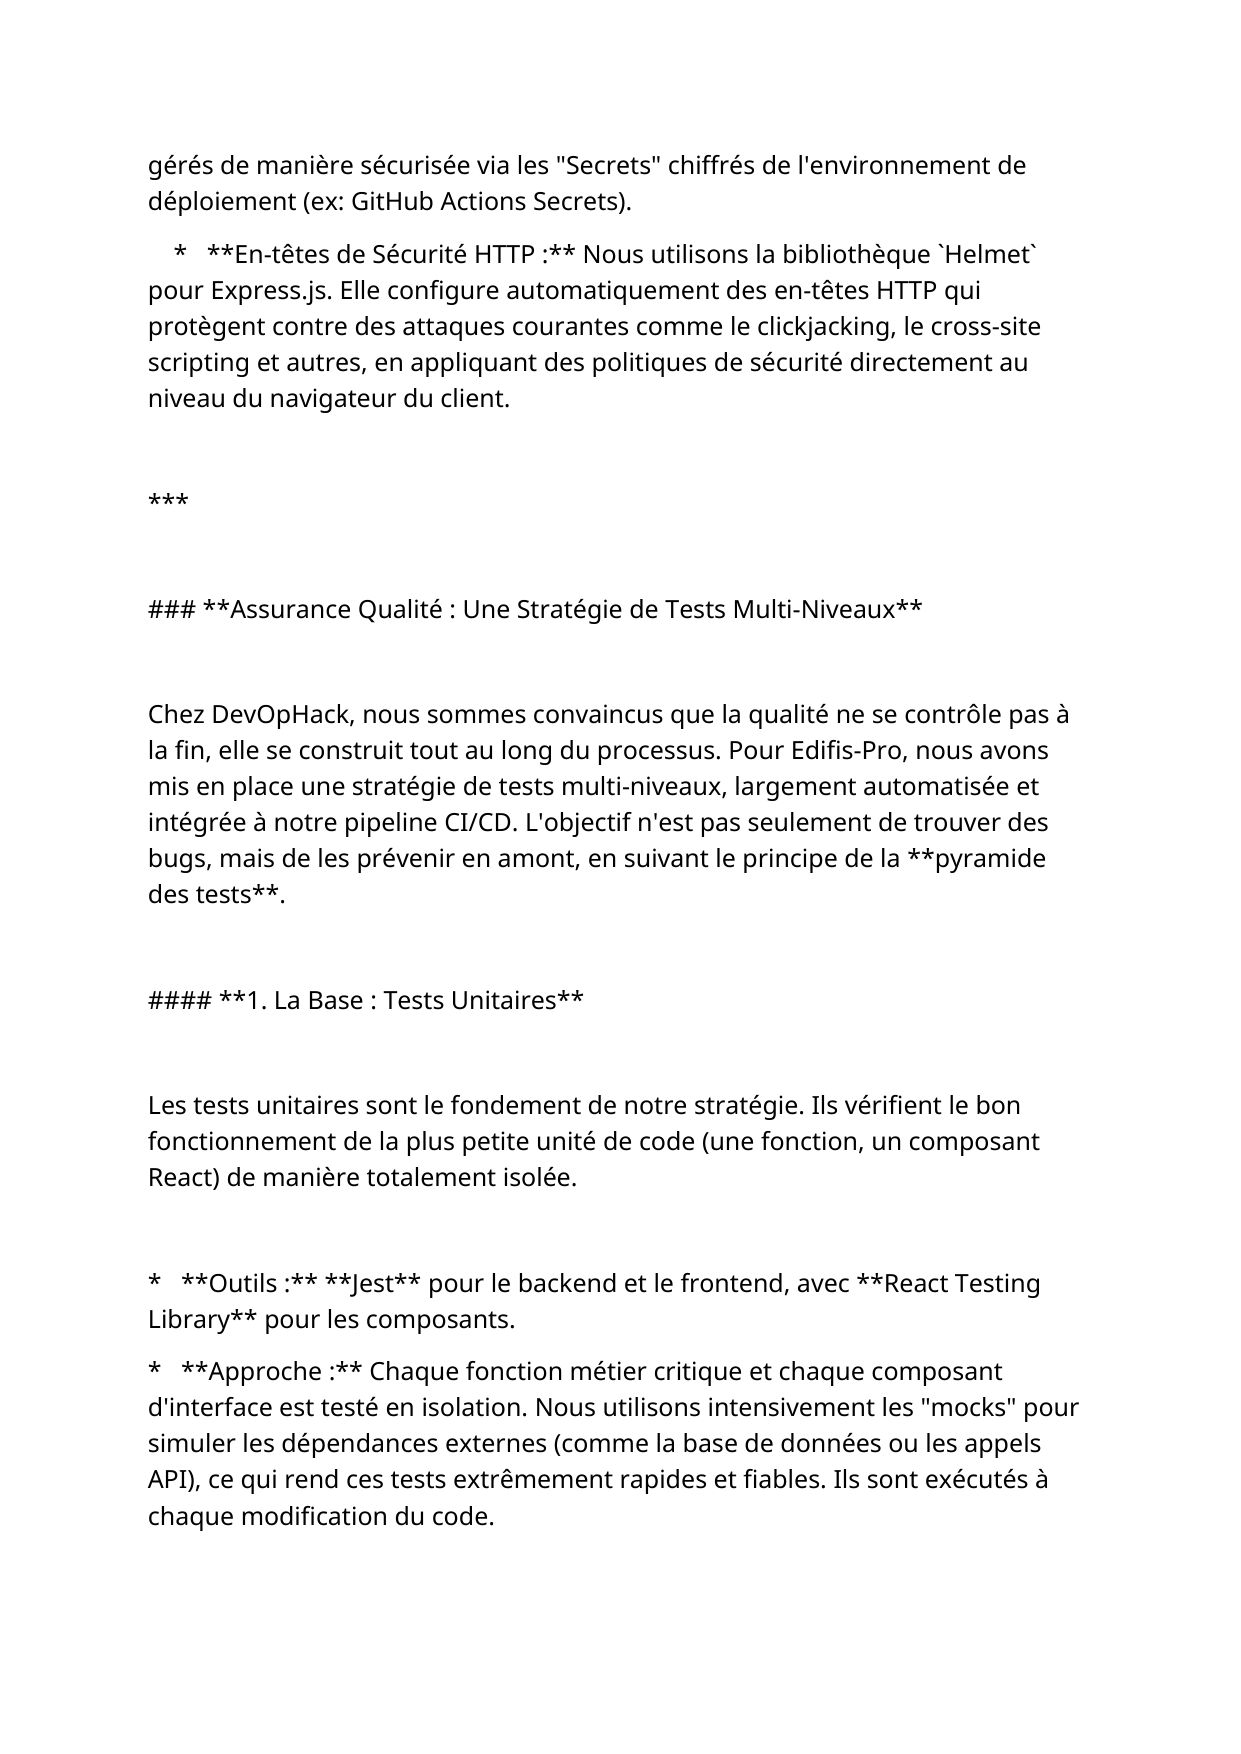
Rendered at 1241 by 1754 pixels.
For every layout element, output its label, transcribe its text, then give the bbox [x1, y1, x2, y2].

text * **En-têtes de Sécurité HTTP :** Nous utilisons la bibliothèque `Helmet` pour Express.js. Elle configure automatiquement des en-têtes HTTP qui protègent contre des attaques courantes comme le clickjacking, le cross-site scripting et autres, en appliquant des politiques de sécurité directement au niveau du navigateur du client. [148, 236, 1093, 414]
text * **Approche :** Chaque fonction métier critique et chaque composant d'interface est testé en isolation. Nous utilisons intensivement les "mocks" pour simuler les dépendances externes (comme la base de données ou les appels API), ce qui rend ces tests extrêmement rapides et fiables. Ils sont exécutés à chaque modification du code. [148, 1354, 1093, 1532]
text #### **1. La Base : Tests Unitaires** [148, 982, 1093, 1016]
text * **Outils :** **Jest** pour le backend et le frontend, avec **React Testing Library** pour les composants. [148, 1265, 1093, 1335]
text *** [148, 486, 1093, 520]
text ### **Assurance Qualité : Une Stratégie de Tests Multi-Niveaux** [148, 591, 1093, 625]
text Les tests unitaires sont le fondement de notre stratégie. Ils vérifient le bon fonctionnement de la plus petite unité de code (une fonction, un composant React) de manière totalement isolée. [148, 1088, 1093, 1194]
text gérés de manière sécurisée via les "Secrets" chiffrés de l'environnement de déploiement (ex: GitHub Actions Secrets). [148, 148, 1093, 218]
text Chez DevOpHack, nous sommes convaincus que la qualité ne se contrôle pas à la fin, elle se construit tout au long du processus. Pour Edifis-Pro, nous avons mis en place une stratégie de tests multi-niveaux, largement automatisée et intégrée à notre pipeline CI/CD. L'objectif n'est pas seulement de trouver des bugs, mais de les prévenir en amont, en suivant le principe de la **pyramide des tests**. [148, 697, 1093, 911]
